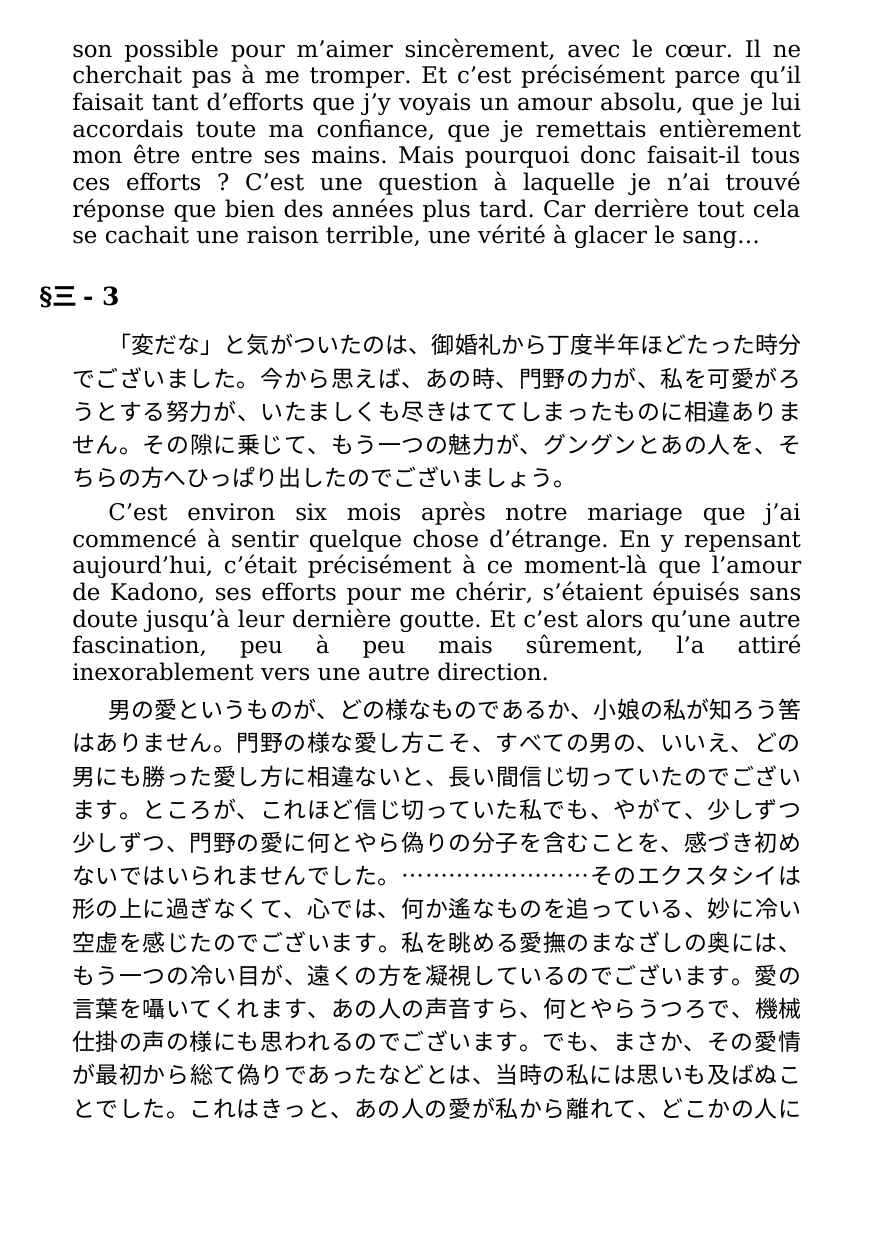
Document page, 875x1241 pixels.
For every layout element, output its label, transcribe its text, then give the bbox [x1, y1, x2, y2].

subtitle §三 - 3 [36, 273, 838, 315]
text C’est environ six mois après notre mariage que j’ai commencé à sentir quelque chose d’étrange. En y repensant aujourd’hui, c’était précisément à ce moment-là que l’amour de Kadono, ses efforts pour me chérir, s’étaient épuisés sans doute jusqu’à leur dernière goutte. Et c’est alors qu’une autre fascination, peu à peu mais sûrement, l’a attiré inexorablement vers une autre direction. [72, 499, 802, 686]
text 「変だな」と気がついたのは、御婚礼から丁度半年ほどたった時分でございました。今から思えば、あの時、門野の力が、私を可愛がろうとする努力が、いたましくも尽きはててしまったものに相違ありません。その隙に乗じて、もう一つの魅力が、グングンとあの人を、そちらの方へひっぱり出したのでございましょう。 [72, 327, 802, 493]
text 男の愛というものが、どの様なものであるか、小娘の私が知ろう筈はありません。門野の様な愛し方こそ、すべての男の、いいえ、どの男にも勝った愛し方に相違ないと、長い間信じ切っていたのでございます。ところが、これほど信じ切っていた私でも、やがて、少しずつ少しずつ、門野の愛に何とやら偽りの分子を含むことを、感づき初めないではいられませんでした。……………………そのエクスタシイは形の上に過ぎなくて、心では、何か遙なものを追っている、妙に冷い空虚を感じたのでございます。私を眺める愛撫のまなざしの奥には、もう一つの冷い目が、遠くの方を凝視しているのでございます。愛の言葉を囁いてくれます、あの人の声音すら、何とやらうつろで、機械仕掛の声の様にも思われるのでございます。でも、まさか、その愛情が最初から総て偽りであったなどとは、当時の私には思いも及ばぬことでした。これはきっと、あの人の愛が私から離れて、どこかの人に [72, 692, 802, 1124]
text son possible pour m’aimer sincèrement, avec le cœur. Il ne cherchait pas à me tromper. Et c’est précisément parce qu’il faisait tant d’efforts que j’y voyais un amour absolu, que je lui accordais toute ma confiance, que je remettais entièrement mon être entre ses mains. Mais pourquoi donc faisait-il tous ces efforts ? C’est une question à laquelle je n’ai trouvé réponse que bien des années plus tard. Car derrière tout cela se cachait une raison terrible, une vérité à glacer le sang… [72, 36, 802, 249]
